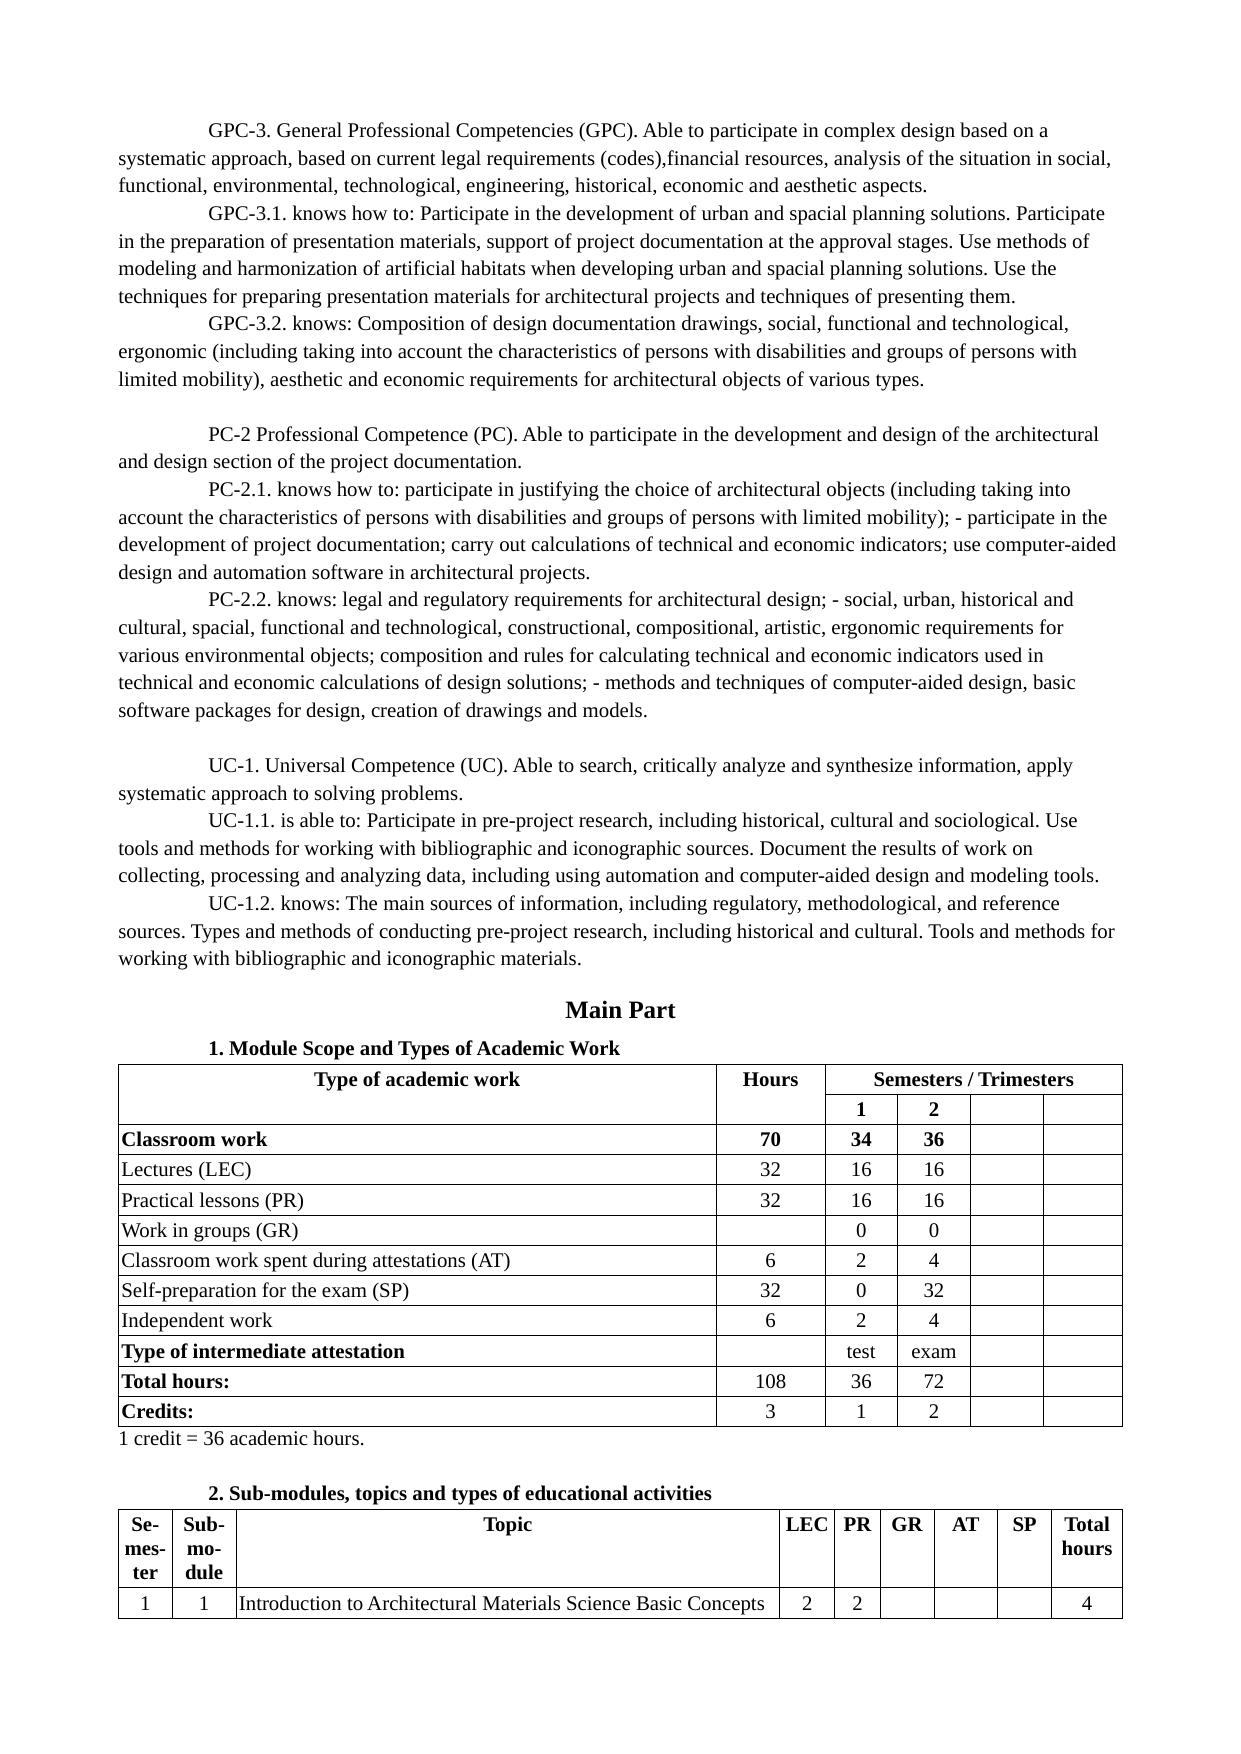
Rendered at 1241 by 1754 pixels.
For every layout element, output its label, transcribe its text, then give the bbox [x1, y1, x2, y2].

table_cell [971, 1276, 1043, 1305]
text 2. Sub-modules, topics and types of educational activities [118, 1481, 1122, 1505]
table_header Sub‑ mo‑ dule [173, 1510, 236, 1587]
table_header Total hours [1052, 1510, 1122, 1587]
table_cell 6 [717, 1246, 825, 1275]
table_cell 16 [826, 1155, 897, 1184]
table_cell [1044, 1397, 1122, 1426]
table_cell [971, 1216, 1043, 1245]
table_cell [971, 1125, 1043, 1154]
text 1 credit = 36 academic hours. [118, 1427, 1122, 1450]
table_cell [935, 1588, 997, 1617]
table_cell Work in groups (GR) [119, 1216, 716, 1245]
table_cell 16 [898, 1185, 970, 1214]
table_header AT [935, 1510, 997, 1587]
table_cell 32 [717, 1276, 825, 1305]
table_cell Introduction to Architectural Materials Science Basic Concepts [237, 1588, 779, 1617]
table_cell [1044, 1336, 1122, 1366]
table_cell 1 [826, 1397, 897, 1426]
table_cell exam [898, 1336, 970, 1366]
table_cell 36 [826, 1367, 897, 1396]
table_cell 1 [119, 1588, 172, 1617]
table_cell 2 [835, 1588, 880, 1617]
table_header Topic [237, 1510, 779, 1587]
table_cell Credits: [119, 1397, 716, 1426]
table_cell 0 [826, 1276, 897, 1305]
table_cell [971, 1095, 1043, 1124]
table_cell Independent work [119, 1306, 716, 1335]
table_cell 108 [717, 1367, 825, 1396]
table_header LEC [780, 1510, 834, 1587]
text PC-2.2. knows: legal and regulatory requirements for architectural design; - social, urban, historical and cultural, spacial, functional and technological, constructional, compositional, artistic, ergonomic requirements for various environmental objects; composition and rules for calculating technical and economic indicators used in technical and economic calculations of design solutions; - methods and techniques of computer-aided design, basic software packages for design, creation of drawings and models. [118, 587, 1122, 722]
table_cell 34 [826, 1125, 897, 1154]
table_cell [971, 1185, 1043, 1214]
table_cell 16 [826, 1185, 897, 1214]
table_cell 70 [717, 1125, 825, 1154]
table_cell 2 [826, 1306, 897, 1335]
text GPC-3. General Professional Competencies (GPC). Able to participate in complex design based on a systematic approach, based on current legal requirements (codes),financial resources, analysis of the situation in social, functional, environmental, technological, engineering, historical, economic and aesthetic aspects. [118, 118, 1122, 197]
table_cell 72 [898, 1367, 970, 1396]
text PC-2 Professional Competence (PC). Able to participate in the development and design of the architectural and design section of the project documentation. [118, 422, 1122, 473]
table_cell Total hours: [119, 1367, 716, 1396]
table_cell 0 [826, 1216, 897, 1245]
table_cell [971, 1397, 1043, 1426]
table_cell [1044, 1125, 1122, 1154]
table_cell 4 [1052, 1588, 1122, 1617]
table_cell 32 [717, 1185, 825, 1214]
text UC-1.2. knows: The main sources of information, including regulatory, methodological, and reference sources. Types and methods of conducting pre-project research, including historical and cultural. Tools and methods for working with bibliographic and iconographic materials. [118, 891, 1122, 970]
table_cell 2 [898, 1397, 970, 1426]
table_header Semesters / Trimesters [826, 1065, 1122, 1094]
table_cell Type of intermediate attestation [119, 1336, 716, 1366]
table_header GR [881, 1510, 934, 1587]
table_cell Lectures (LEC) [119, 1155, 716, 1184]
table_cell [971, 1336, 1043, 1366]
table_header Hours [717, 1065, 825, 1124]
table_cell [881, 1588, 934, 1617]
table_cell 32 [898, 1276, 970, 1305]
table_cell [1044, 1185, 1122, 1214]
table_header SP [998, 1510, 1051, 1587]
table_cell [717, 1216, 825, 1245]
table_cell [1044, 1306, 1122, 1335]
table_cell 32 [717, 1155, 825, 1184]
table_cell [971, 1367, 1043, 1396]
table_cell 1 [826, 1095, 897, 1124]
table_cell 2 [780, 1588, 834, 1617]
table_cell [1044, 1367, 1122, 1396]
table_cell [971, 1246, 1043, 1275]
table_cell [971, 1306, 1043, 1335]
table_header Type of academic work [119, 1065, 716, 1124]
table_cell [1044, 1246, 1122, 1275]
table_cell 0 [898, 1216, 970, 1245]
table_cell [1044, 1095, 1122, 1124]
table_cell Classroom work [119, 1125, 716, 1154]
table_cell 4 [898, 1306, 970, 1335]
table_cell 36 [898, 1125, 970, 1154]
table_cell [971, 1155, 1043, 1184]
table_cell Self-preparation for the exam (SP) [119, 1276, 716, 1305]
text 1. Module Scope and Types of Academic Work [118, 1036, 1122, 1060]
table_cell [717, 1336, 825, 1366]
table_cell 6 [717, 1306, 825, 1335]
table_cell [998, 1588, 1051, 1617]
table_cell 2 [898, 1095, 970, 1124]
table_cell 2 [826, 1246, 897, 1275]
table_cell Classroom work spent during attestations (AT) [119, 1246, 716, 1275]
table_cell [1044, 1276, 1122, 1305]
table_cell 1 [173, 1588, 236, 1617]
table_cell 3 [717, 1397, 825, 1426]
text PC-2.1. knows how to: participate in justifying the choice of architectural objects (including taking into account the characteristics of persons with disabilities and groups of persons with limited mobility); - participate in the development of project documentation; carry out calculations of technical and economic indicators; use computer-aided design and automation software in architectural projects. [118, 477, 1122, 584]
text GPC-3.2. knows: Composition of design documentation drawings, social, functional and technological, ergonomic (including taking into account the characteristics of persons with disabilities and groups of persons with limited mobility), aesthetic and economic requirements for architectural objects of various types. [118, 311, 1122, 391]
table_cell [1044, 1155, 1122, 1184]
table_header PR [835, 1510, 880, 1587]
text UC-1. Universal Competence (UC). Able to search, critically analyze and synthesize information, apply systematic approach to solving problems. [118, 753, 1122, 805]
subtitle Main Part [118, 995, 1122, 1023]
table_cell 4 [898, 1246, 970, 1275]
table_cell 16 [898, 1155, 970, 1184]
text GPC-3.1. knows how to: Participate in the development of urban and spacial planning solutions. Participate in the preparation of presentation materials, support of project documentation at the approval stages. Use methods of modeling and harmonization of artificial habitats when developing urban and spacial planning solutions. Use the techniques for preparing presentation materials for architectural projects and techniques of presenting them. [118, 201, 1122, 308]
table_header Se‑ mes‑ ter [119, 1510, 172, 1587]
text UC-1.1. is able to: Participate in pre-project research, including historical, cultural and sociological. Use tools and methods for working with bibliographic and iconographic sources. Document the results of work on collecting, processing and analyzing data, including using automation and computer-aided design and modeling tools. [118, 808, 1122, 887]
table_cell Practical lessons (PR) [119, 1185, 716, 1214]
table_cell [1044, 1216, 1122, 1245]
table_cell test [826, 1336, 897, 1366]
